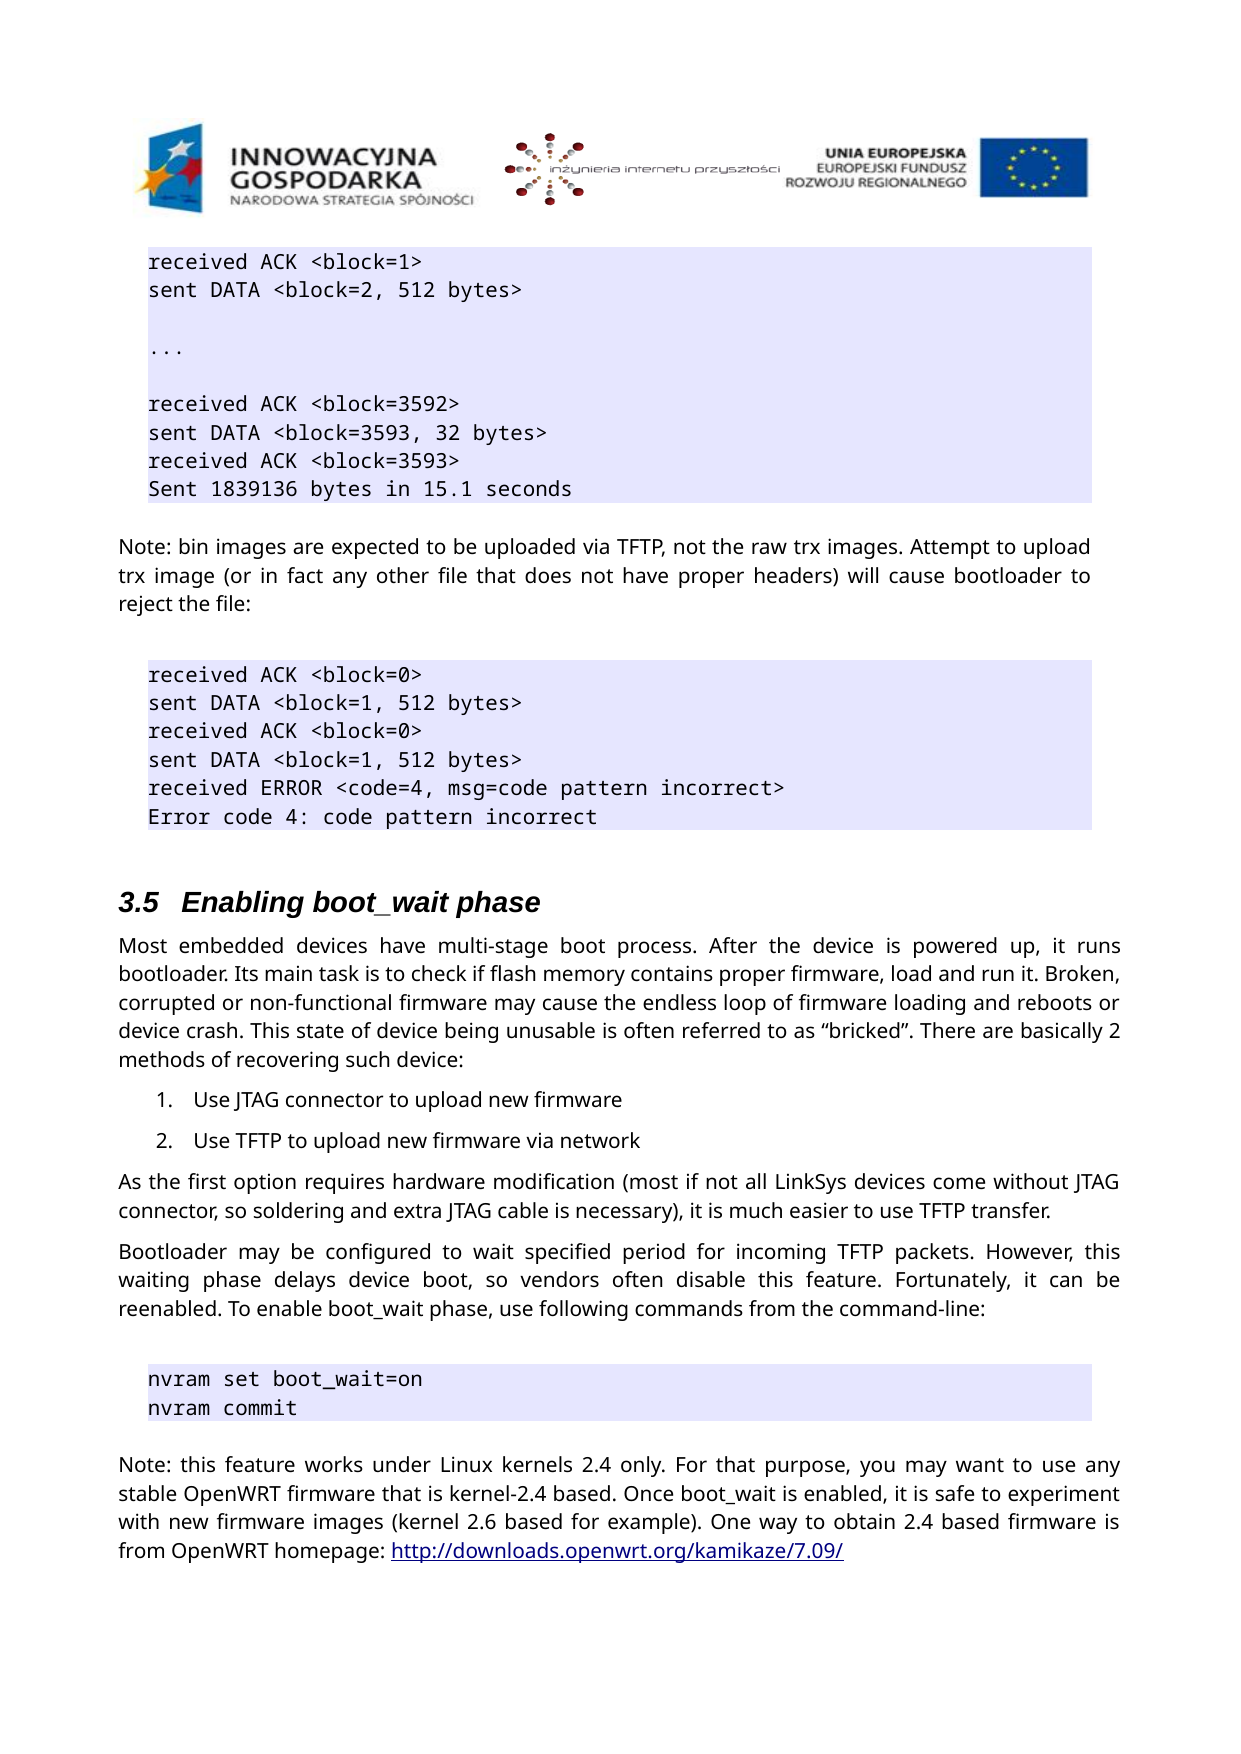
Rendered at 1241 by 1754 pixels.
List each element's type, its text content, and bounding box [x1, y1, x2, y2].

text Note: this feature works under Linux kernels 2.4 only. For that purpose, you may want to use any stable OpenWRT firmware that is kernel-2.4 based. Once boot_wait is enabled, it is safe to experiment with new firmware images (kernel 2.6 based for example). One way to obtain 2.4 based firmware is from OpenWRT homepage: http://downloads.openwrt.org/kamikaze/7.09/ [118, 1451, 1122, 1564]
list Use TFTP to upload new firmware via network [156, 1127, 1122, 1155]
text Note: bin images are expected to be uploaded via TFTP, not the raw trx images. Attempt to upload trx image (or in fact any other file that does not have proper headers) will cause bootloader to reject the file: [118, 532, 1092, 618]
text nvram set boot_wait=on nvram commit [148, 1364, 1092, 1421]
list Use JTAG connector to upload new firmware [156, 1086, 1122, 1114]
picture [132, 118, 1108, 221]
text Bootloader may be configured to wait specified period for incoming TFTP packets. However, this waiting phase delays device boot, so vendors often disable this feature. Fortunately, it can be reenabled. To enable boot_wait phase, use following commands from the command-line: [118, 1237, 1122, 1322]
text Most embedded devices have multi-stage boot process. After the device is powered up, it runs bootloader. Its main task is to check if flash memory contains proper firmware, load and run it. Broken, corrupted or non-functional firmware may cause the endless loop of firmware loading and reboots or device crash. This state of device being unusable is often referred to as “bricked”. There are basically 2 methods of recovering such device: [118, 931, 1122, 1073]
text received ACK <block=1> sent DATA <block=2, 512 bytes> ... received ACK <block=3592> sent DATA <block=3593, 32 bytes> received ACK <block=3593> Sent 1839136 bytes in 15.1 seconds [148, 247, 1092, 503]
subtitle Enabling boot_wait phase [118, 885, 1122, 918]
text received ACK <block=0> sent DATA <block=1, 512 bytes> received ACK <block=0> sent DATA <block=1, 512 bytes> received ERROR <code=4, msg=code pattern incorrect> Error code 4: code pattern incorrect [148, 660, 1092, 830]
text As the first option requires hardware modification (most if not all LinkSys devices come without JTAG connector, so soldering and extra JTAG cable is necessary), it is much easier to use TFTP transfer. [118, 1167, 1122, 1224]
